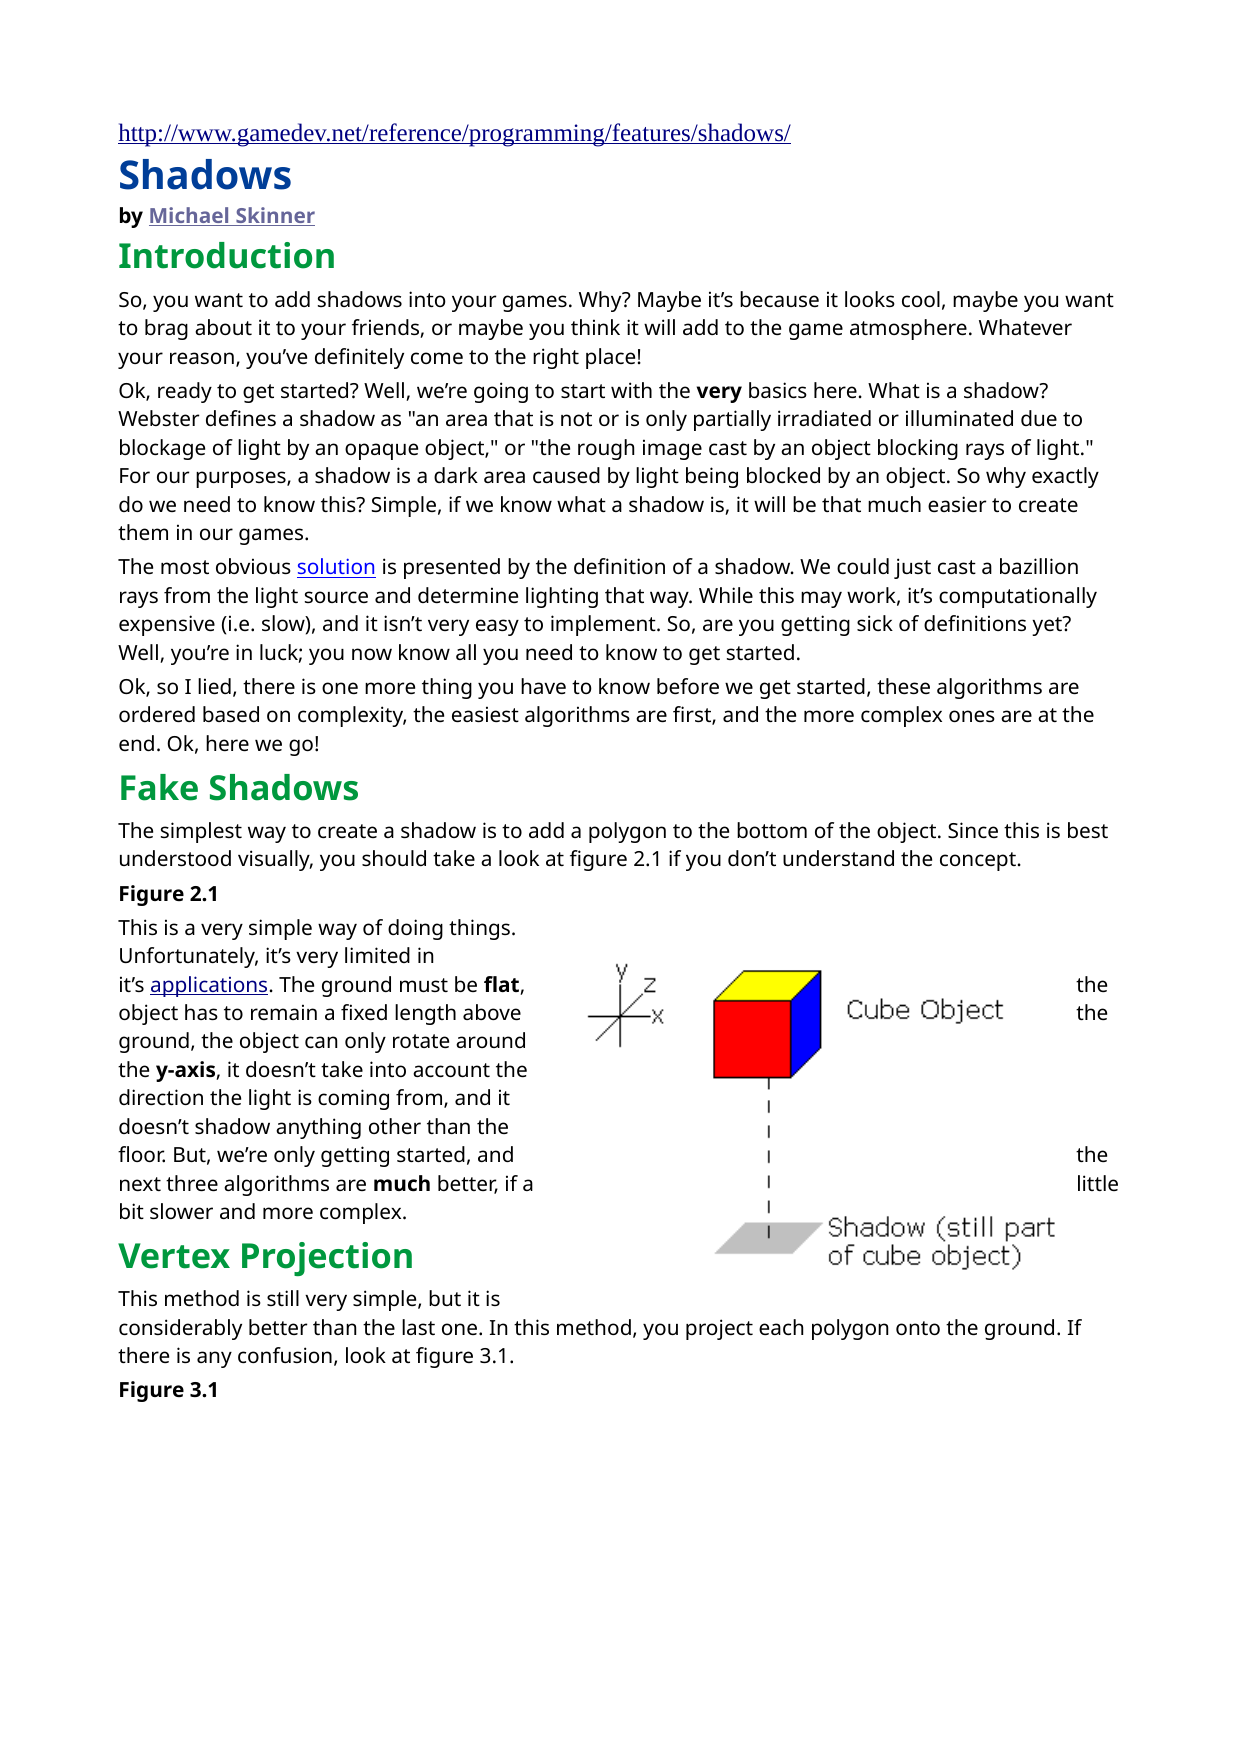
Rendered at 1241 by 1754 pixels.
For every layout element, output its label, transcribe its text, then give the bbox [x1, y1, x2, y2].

text The simplest way to create a shadow is to add a polygon to the bottom of the object. Since this is best understood visually, you should take a look at figure 2.1 if you don’t understand the concept. [118, 816, 1122, 873]
text This method is still very simple, but it is considerably better than the last one. In this method, you project each polygon onto the ground. If there is any confusion, look at figure 3.1. [118, 1284, 1122, 1369]
subtitle Vertex Projection [118, 1232, 557, 1278]
text Figure 2.1 [118, 879, 1122, 907]
text Ok, ready to get started? Well, we’re going to start with the very basics here. What is a shadow? Webster defines a shadow as "an area that is not or is only partially irradiated or illuminated due to blockage of light by an opaque object," or "the rough image cast by an object blocking rays of light." For our purposes, a shadow is a dark area caused by light being blocked by an object. So why exactly do we need to know this? Simple, if we know what a shadow is, it will be that much easier to create them in our games. [118, 376, 1122, 547]
text The most obvious solution is presented by the definition of a shadow. We could just cast a bazillion rays from the light source and determine lighting that way. While this may work, it’s computationally expensive (i.e. slow), and it isn’t very easy to implement. So, are you getting sick of definitions yet? Well, you’re in luck; you now know all you need to know to get started. [118, 552, 1122, 666]
text Fake Shadows [118, 763, 1122, 810]
text This is a very simple way of doing things. Unfortunately, it’s very limited in it’s applications. The ground must be flat, the object has to remain a fixed length above the ground, the object can only rotate around the y-axis, it doesn’t take into account the direction the light is coming from, and it doesn’t shadow anything other than the floor. But, we’re only getting started, and the next three algorithms are much better, if a little bit slower and more complex. [118, 913, 1122, 1226]
text Shadows by Michael Skinner [118, 147, 1122, 229]
picture [557, 922, 1058, 1298]
text So, you want to add shadows into your games. Why? Maybe it’s because it looks cool, maybe you want to brag about it to your friends, or maybe you think it will add to the game atmosphere. Whatever your reason, you’ve definitely come to the right place! [118, 285, 1122, 370]
text Figure 3.1 [118, 1375, 1122, 1404]
subtitle [1058, 1232, 1122, 1278]
text Introduction [118, 232, 1122, 279]
text http://www.gamedev.net/reference/programming/features/shadows/ [118, 118, 1122, 147]
text Ok, so I lied, there is one more thing you have to know before we get started, these algorithms are ordered based on complexity, the easiest algorithms are first, and the more complex ones are at the end. Ok, here we go! [118, 672, 1122, 757]
